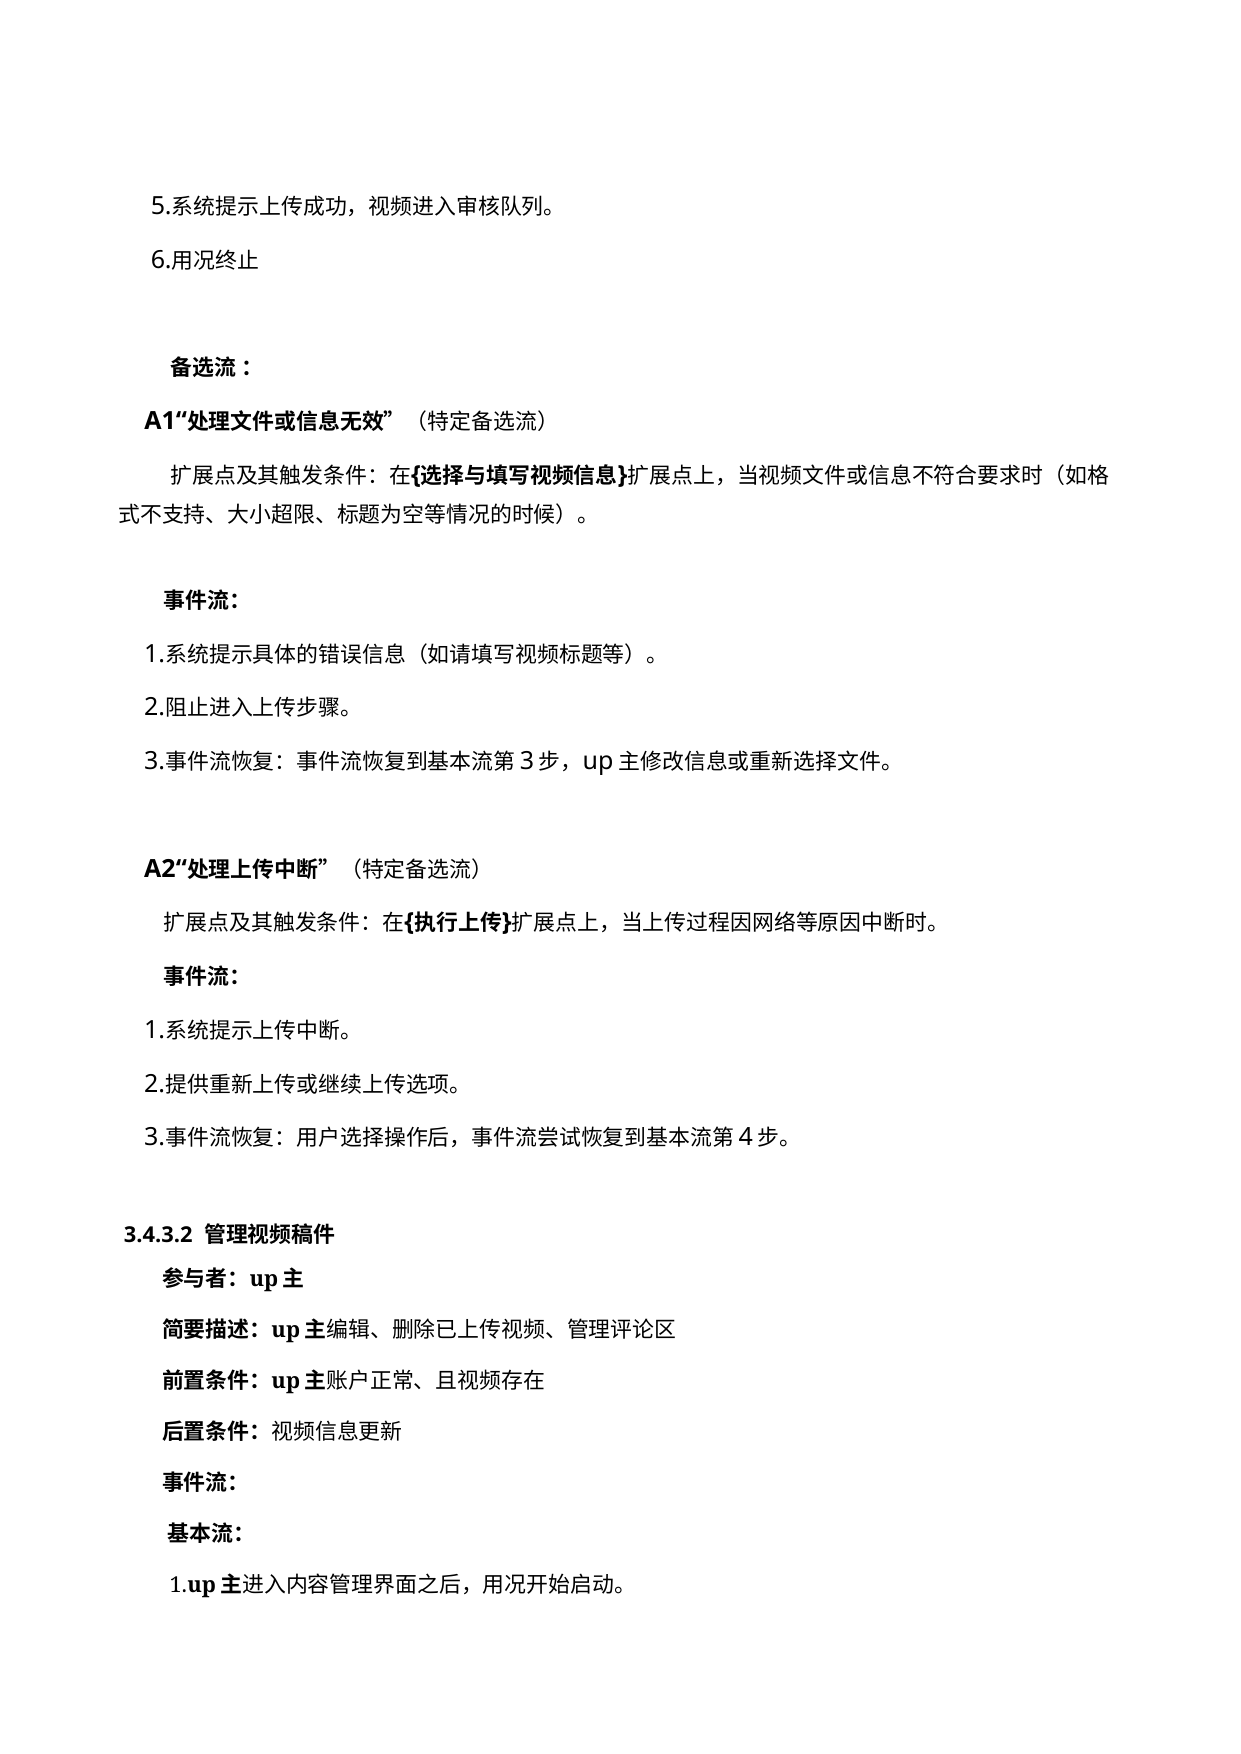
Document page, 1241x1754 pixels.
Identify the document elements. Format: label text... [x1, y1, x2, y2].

list 事件流：​​ [118, 582, 1122, 616]
list 5.系统提示上传成功，视频进入审核队列。 [118, 188, 1122, 222]
list 1.系统提示具体的错误信息（如请填写视频标题等）。 [118, 635, 1122, 669]
subtitle 管理视频稿件 [118, 1217, 1122, 1248]
list 3.事件流恢复：事件流恢复到基本流第3步，up主修改信息或重新选择文件。 [118, 743, 1122, 777]
text 简要描述：up主编辑、删除已上传视频、管理评论区 [118, 1312, 1122, 1344]
list 扩展点及其触发条件：在{执行上传}扩展点上，当上传过程因网络等原因中断时。 [118, 904, 1122, 938]
text 前置条件：up主账户正常、且视频存在 [118, 1363, 1122, 1395]
list 事件流：​​ [118, 958, 1122, 992]
list 6.用况终止 [118, 241, 1122, 275]
text 后置条件：视频信息更新 [118, 1414, 1122, 1446]
list 2.阻止进入上传步骤。 [118, 689, 1122, 723]
list A1“处理文件或信息无效”（特定备选流）​​ [118, 403, 1122, 437]
text 基本流： [118, 1516, 1122, 1548]
list 3.事件流恢复：用户选择操作后，事件流尝试恢复到基本流第4步。 [118, 1119, 1122, 1153]
list 扩展点及其触发条件：在{选择与填写视频信息}扩展点上，当视频文件或信息不符合要求时（如格式不支持、大小超限、标题为空等情况的时候）。 [118, 456, 1122, 528]
list 1.系统提示上传中断。 [118, 1012, 1122, 1046]
list 1.up主进入内容管理界面之后，用况开始启动。 [118, 1567, 1122, 1599]
list A2“处理上传中断”（特定备选流）​​ [118, 850, 1122, 884]
list 2.提供重新上传或继续上传选项。 [118, 1065, 1122, 1099]
text 事件流： [118, 1465, 1122, 1497]
list 备选流​​ ： [118, 349, 1122, 383]
text 参与者：up主 [118, 1261, 1122, 1293]
